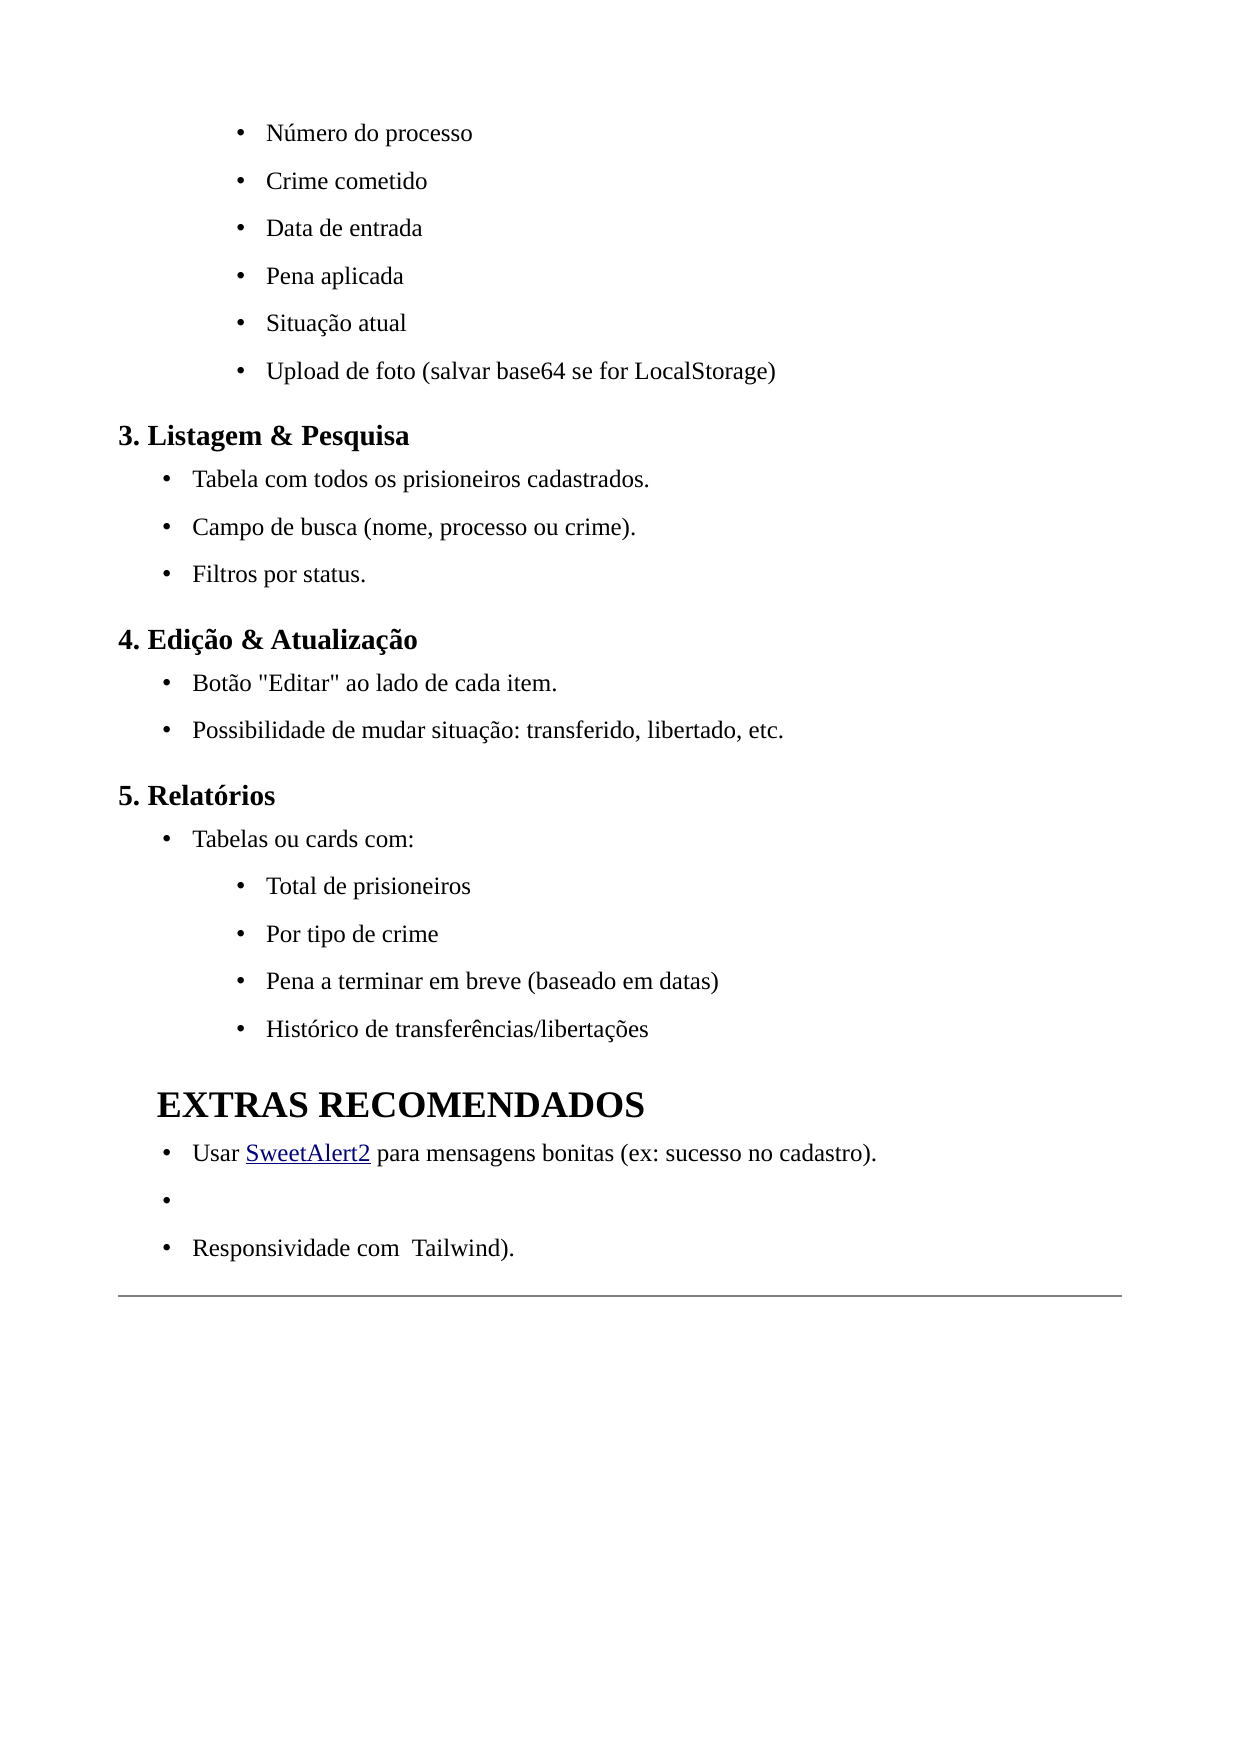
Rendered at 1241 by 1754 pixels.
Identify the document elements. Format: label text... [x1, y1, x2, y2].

list Usar SweetAlert2 para mensagens bonitas (ex: sucesso no cadastro). [162, 1138, 1122, 1167]
list Filtros por status. [162, 559, 1122, 588]
list Possibilidade de mudar situação: transferido, libertado, etc. [162, 715, 1122, 744]
list Upload de foto (salvar base64 se for LocalStorage) [236, 356, 1122, 385]
subtitle 3. Listagem & Pesquisa [118, 418, 1122, 452]
list Botão "Editar" ao lado de cada item. [162, 668, 1122, 697]
list Tabelas ou cards com: [162, 824, 1122, 852]
list Histórico de transferências/libertações [236, 1014, 1122, 1043]
list Pena aplicada [236, 261, 1122, 290]
list Total de prisioneiros [236, 871, 1122, 900]
list Tabela com todos os prisioneiros cadastrados. [162, 464, 1122, 493]
list Responsividade com Tailwind). [162, 1233, 1122, 1262]
list Campo de busca (nome, processo ou crime). [162, 512, 1122, 541]
list Crime cometido [236, 166, 1122, 194]
list Situação atual [236, 308, 1122, 337]
subtitle 5. Relatórios [118, 778, 1122, 811]
list Número do processo [236, 118, 1122, 147]
list Data de entrada [236, 213, 1122, 242]
list Por tipo de crime [236, 919, 1122, 948]
subtitle 💡 EXTRAS RECOMENDADOS [118, 1082, 1122, 1126]
subtitle 4. Edição & Atualização [118, 622, 1122, 655]
list Pena a terminar em breve (baseado em datas) [236, 966, 1122, 995]
